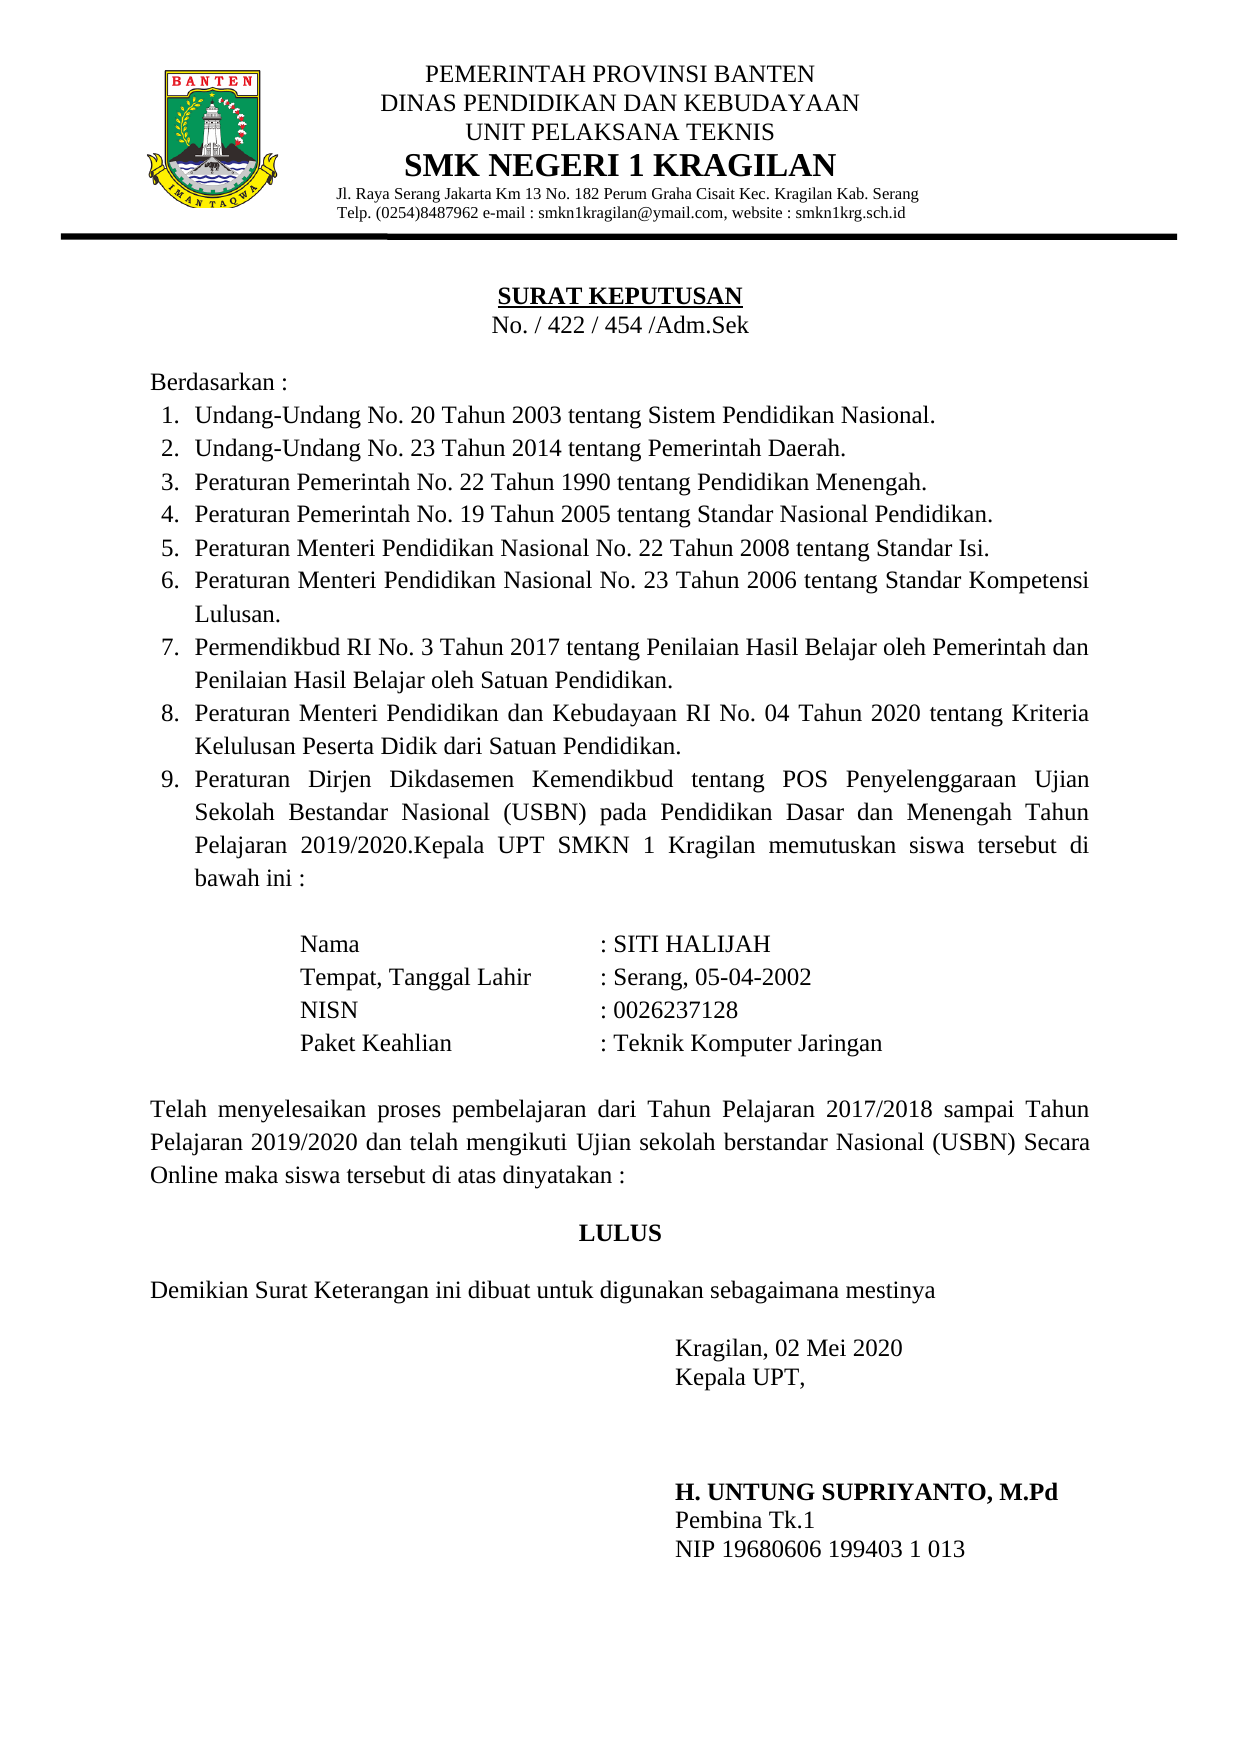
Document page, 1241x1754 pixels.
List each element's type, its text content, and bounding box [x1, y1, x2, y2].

text Paket Keahlian : Teknik Komputer Jaringan [150, 1028, 1090, 1057]
text Tempat, Tanggal Lahir : Serang, 05-04-2002 [150, 962, 1090, 991]
list Peraturan Menteri Pendidikan Nasional No. 22 Tahun 2008 tentang Standar Isi. [179, 533, 1090, 561]
text Demikian Surat Keterangan ini dibuat untuk digunakan sebagaimana mestinya [150, 1276, 1090, 1304]
text Nama : SITI HALIJAH [150, 929, 1090, 958]
text Kepala UPT, [150, 1362, 1090, 1391]
list Peraturan Pemerintah No. 19 Tahun 2005 tentang Standar Nasional Pendidikan. [179, 499, 1090, 528]
text NISN : 0026237128 [150, 995, 1090, 1024]
list Permendikbud RI No. 3 Tahun 2017 tentang Penilaian Hasil Belajar oleh Pemerintah dan Penilaian Hasil Belajar oleh Satuan Pendidikan. [179, 632, 1090, 693]
text Pembina Tk.1 [150, 1506, 1090, 1534]
text NIP 19680606 199403 1 013 [150, 1534, 1090, 1563]
list Peraturan Pemerintah No. 22 Tahun 1990 tentang Pendidikan Menengah. [179, 467, 1090, 495]
text SURAT KEPUTUSAN [150, 281, 1090, 310]
list Peraturan Menteri Pendidikan Nasional No. 23 Tahun 2006 tentang Standar Kompetensi Lulusan. [179, 566, 1090, 627]
list Undang-Undang No. 23 Tahun 2014 tentang Pemerintah Daerah. [179, 433, 1090, 462]
text Telah menyelesaikan proses pembelajaran dari Tahun Pelajaran 2017/2018 sampai Tahun Pelajaran 2019/2020 dan telah mengikuti Ujian sekolah berstandar Nasional (USBN) Secara Online maka siswa tersebut di atas dinyatakan : [150, 1094, 1090, 1189]
picture [146, 70, 279, 208]
list Peraturan Menteri Pendidikan dan Kebudayaan RI No. 04 Tahun 2020 tentang Kriteria Kelulusan Peserta Didik dari Satuan Pendidikan. [179, 698, 1090, 759]
list Undang-Undang No. 20 Tahun 2003 tentang Sistem Pendidikan Nasional. [179, 401, 1090, 429]
list Peraturan Dirjen Dikdasemen Kemendikbud tentang POS Penyelenggaraan Ujian Sekolah Bestandar Nasional (USBN) pada Pendidikan Dasar dan Menengah Tahun Pelajaran 2019/2020.Kepala UPT SMKN 1 Kragilan memutuskan siswa tersebut di bawah ini : [179, 764, 1090, 892]
text No. / 422 / 454 /Adm.Sek [150, 310, 1090, 339]
text H. UNTUNG SUPRIYANTO, M.Pd [150, 1477, 1090, 1506]
text LULUS [150, 1218, 1090, 1247]
text Kragilan, 02 Mei 2020 [150, 1333, 1090, 1362]
text Berdasarkan : [150, 367, 1090, 396]
